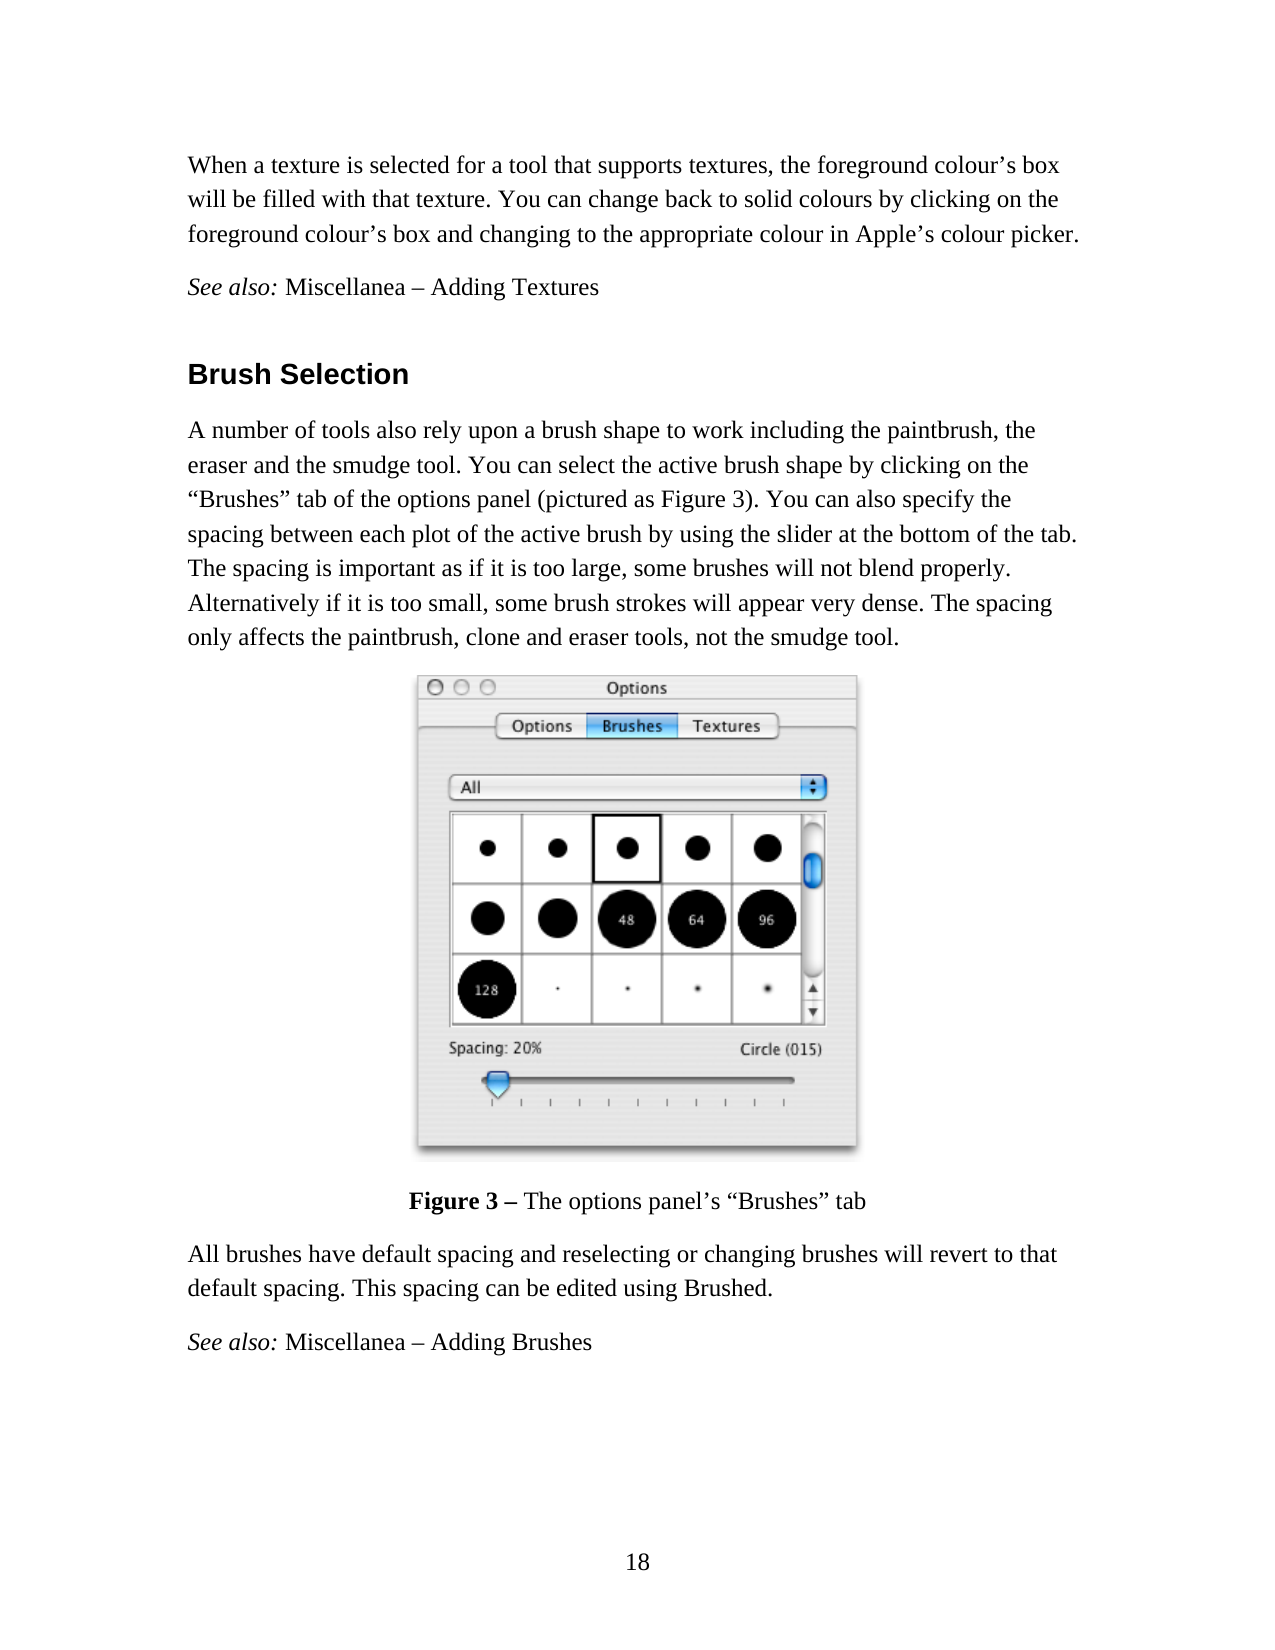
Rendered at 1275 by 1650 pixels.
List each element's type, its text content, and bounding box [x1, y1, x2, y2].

subtitle Brush Selection [187, 357, 1087, 390]
text Figure 3 – The options panel’s “Brushes” tab [187, 1186, 1087, 1214]
text See also: Miscellanea – Adding Brushes [187, 1327, 1087, 1355]
text When a texture is selected for a tool that supports textures, the foreground colour’s box will be filled with that texture. You can change back to solid colours by clicking on the foreground colour’s box and changing to the appropriate colour in Apple’s colour picker. [187, 150, 1087, 248]
text A number of tools also rely upon a brush shape to work including the paintbrush, the eraser and the smudge tool. You can select the active brush shape by clicking on the “Brushes” tab of the options panel (pictured as Figure 3). You can also specify the spacing between each plot of the active brush by using the slider at the bottom of the tab. The spacing is important as if it is too large, some brushes will not blend properly. Alternatively if it is too small, some brush strokes will appear very dense. The spacing only affects the paintbrush, clone and eraser tools, not the smudge tool. [187, 416, 1087, 651]
text See also: Miscellanea – Adding Textures [187, 272, 1087, 301]
picture [410, 675, 865, 1162]
text All brushes have default spacing and reselecting or changing brushes will revert to that default spacing. This spacing can be edited using Brushed. [187, 1239, 1087, 1302]
